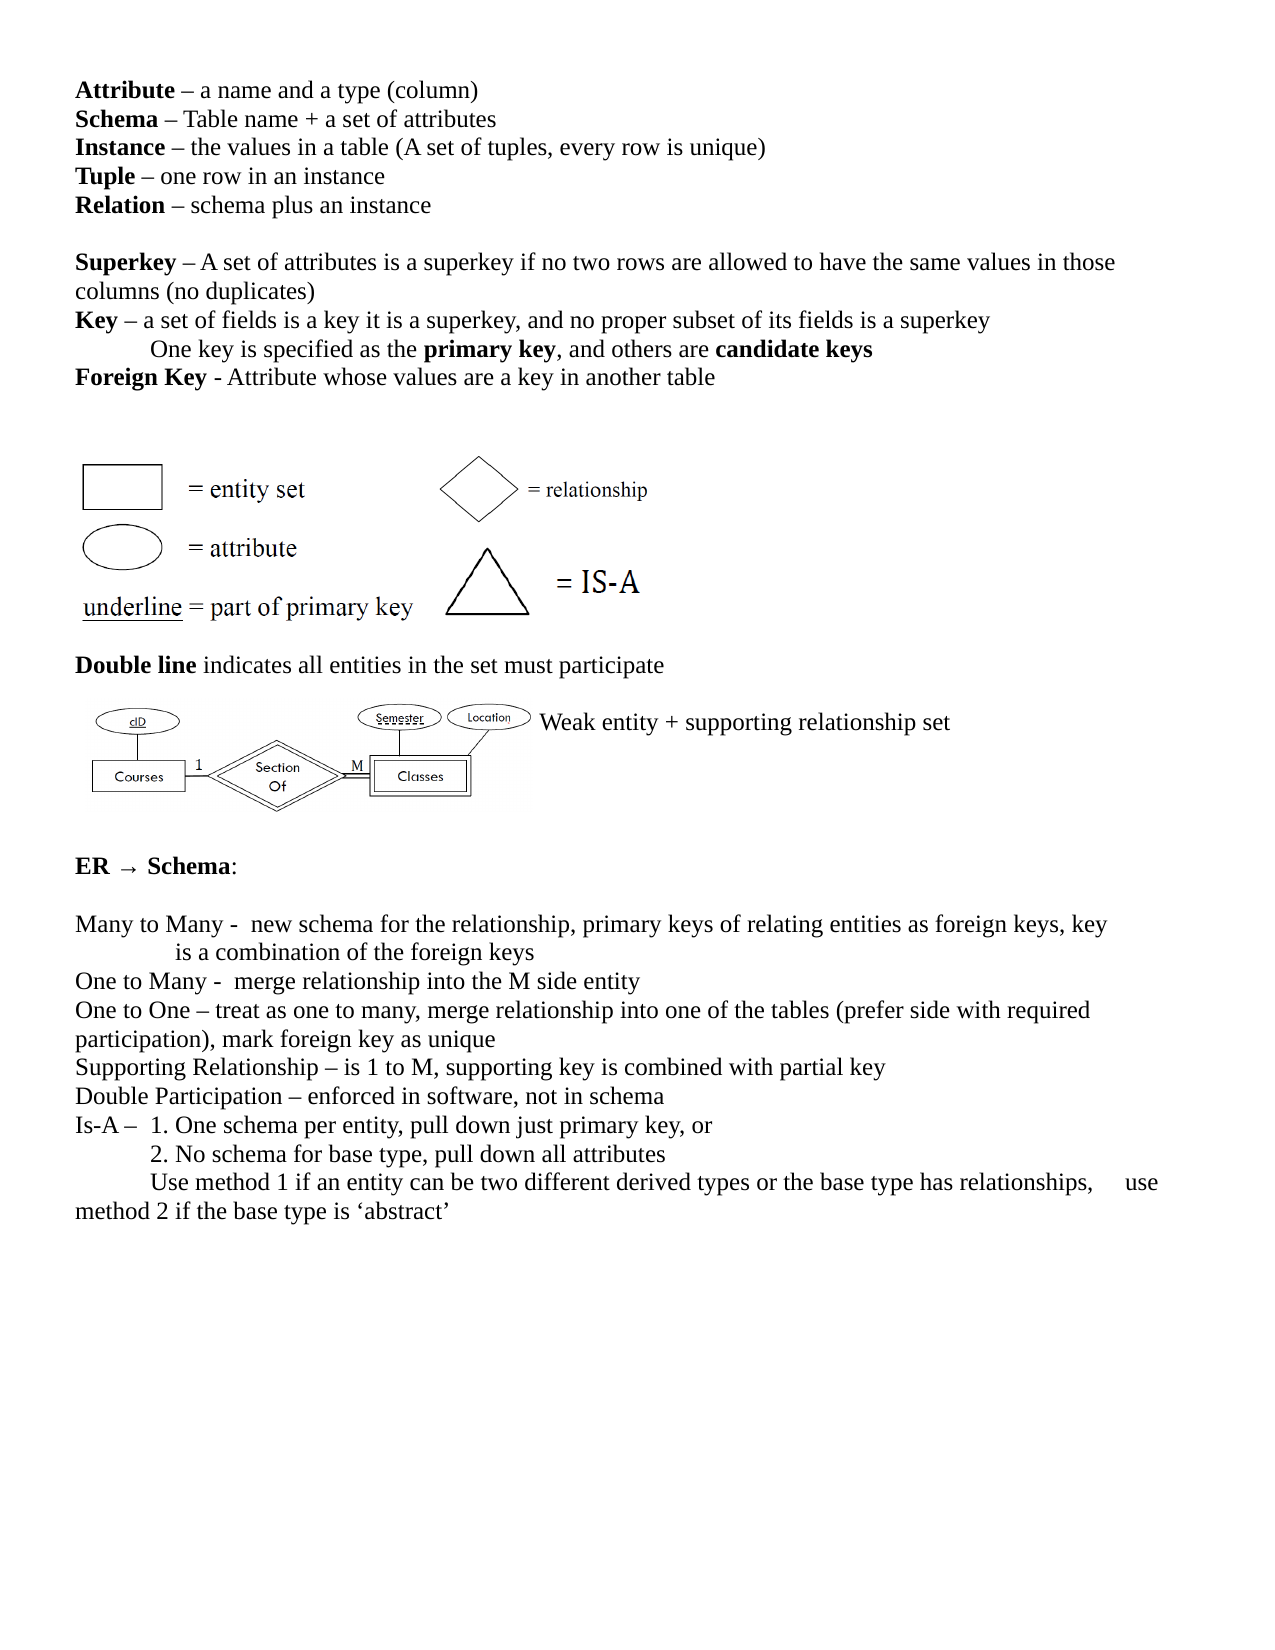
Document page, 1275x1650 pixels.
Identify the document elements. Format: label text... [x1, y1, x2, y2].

picture [439, 540, 649, 625]
text One key is specified as the primary key, and others are candidate keys [75, 334, 1200, 362]
text Superkey – A set of attributes is a superkey if no two rows are allowed to have the same values in those columns (no duplicates) [75, 247, 1200, 305]
text Tuple – one row in an instance [75, 161, 1200, 190]
text Relation – schema plus an instance [75, 190, 1200, 219]
text ER → Schema: [75, 851, 1200, 880]
picture [436, 448, 651, 530]
text Weak entity + supporting relationship set [534, 707, 1200, 736]
text Schema – Table name + a set of attributes [75, 104, 1200, 132]
text Attribute – a name and a type (column) [75, 75, 1200, 104]
text One to One – treat as one to many, merge relationship into one of the tables (prefer side with required participation), mark foreign key as unique [75, 995, 1200, 1052]
text Is-A – 1. One schema per entity, pull down just primary key, or [75, 1110, 1200, 1139]
text Supporting Relationship – is 1 to M, supporting key is combined with partial key [75, 1052, 1200, 1081]
picture [84, 698, 534, 812]
text Many to Many - new schema for the relationship, primary keys of relating entities as foreign keys, key is a combination of the foreign keys [75, 909, 1200, 966]
text 2. No schema for base type, pull down all attributes [75, 1139, 1200, 1167]
text One to Many - merge relationship into the M side entity [75, 966, 1200, 995]
text Double Participation – enforced in software, not in schema [75, 1081, 1200, 1110]
text Key – a set of fields is a key it is a superkey, and no proper subset of its fields is a superkey [75, 305, 1200, 334]
text Foreign Key - Attribute whose values are a key in another table [75, 362, 1200, 391]
picture [75, 462, 419, 624]
text Instance – the values in a table (A set of tuples, every row is unique) [75, 132, 1200, 161]
text Use method 1 if an entity can be two different derived types or the base type has relationships, use method 2 if the base type is ‘abstract’ [75, 1167, 1200, 1225]
text Double line indicates all entities in the set must participate [75, 650, 1200, 679]
